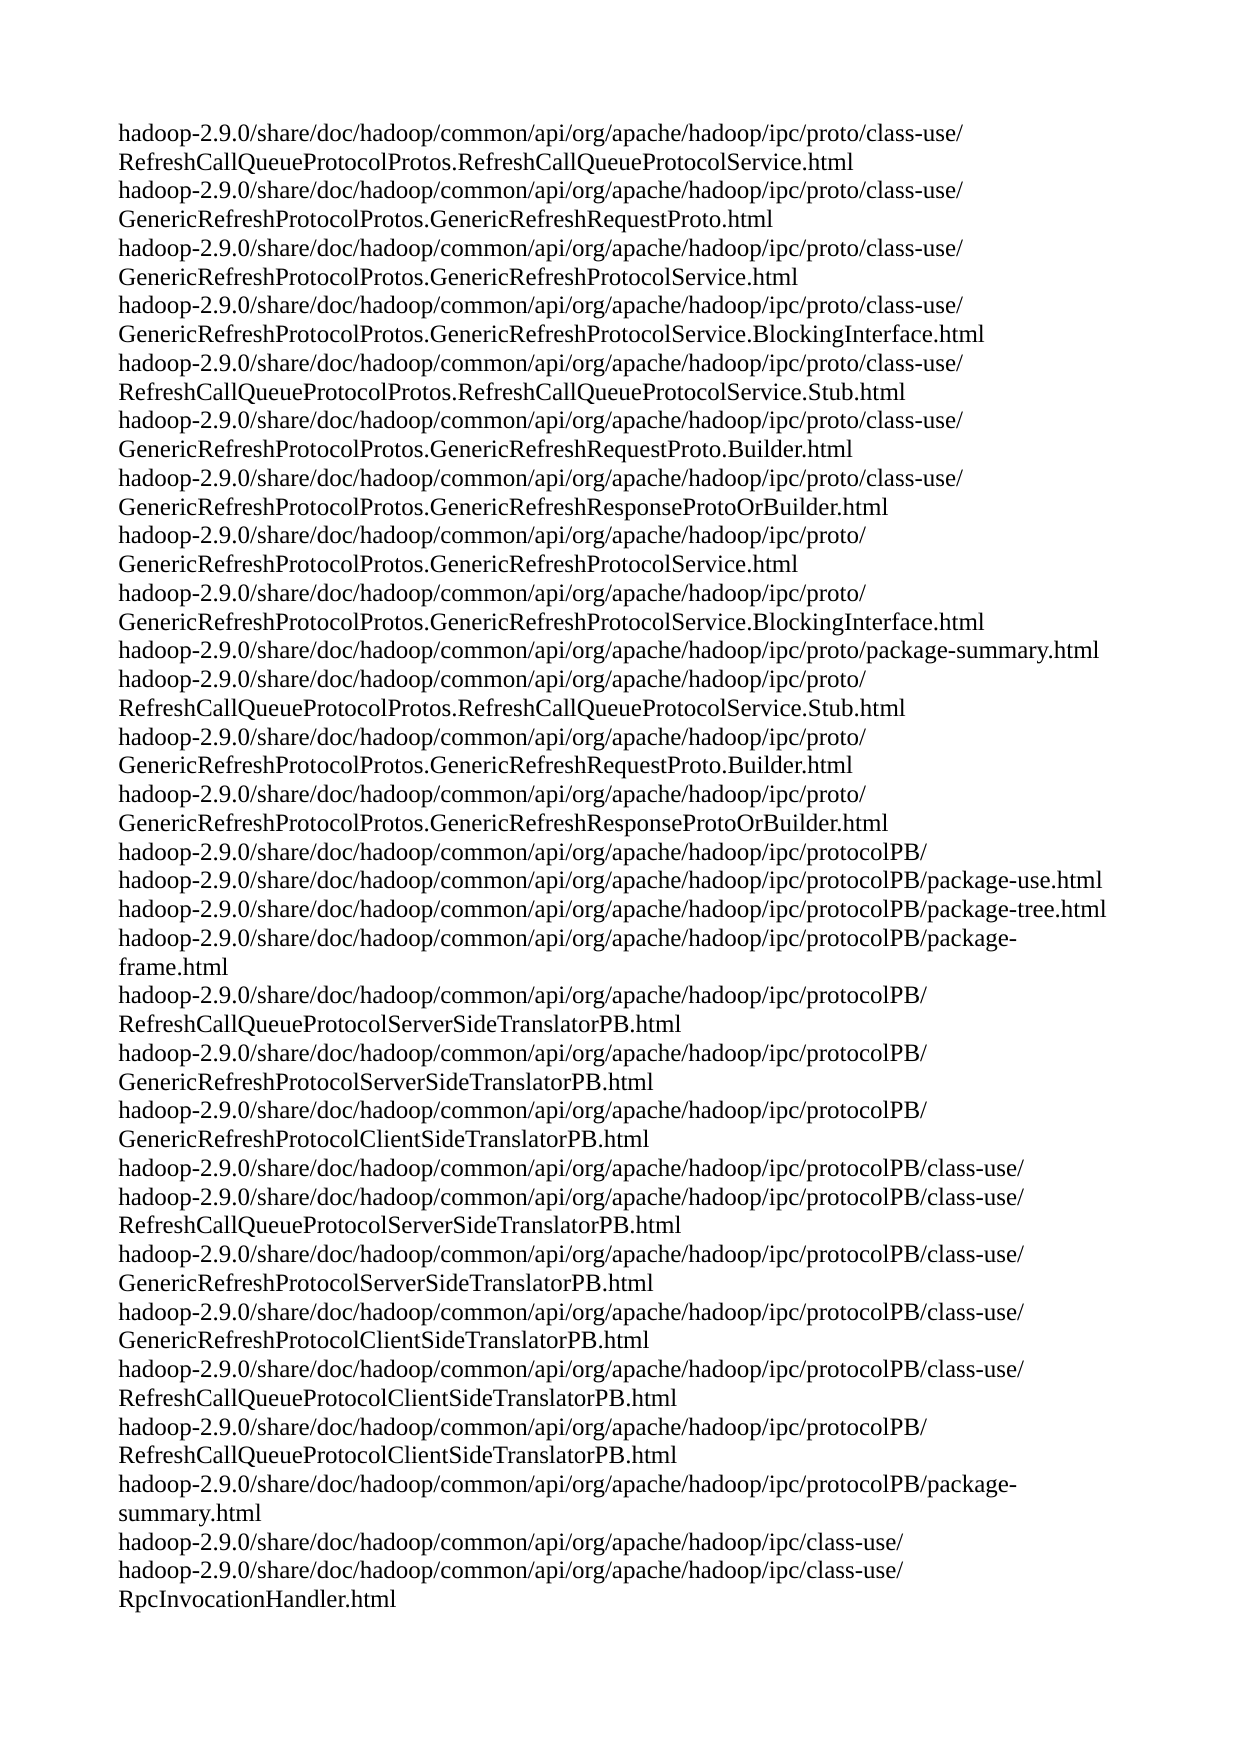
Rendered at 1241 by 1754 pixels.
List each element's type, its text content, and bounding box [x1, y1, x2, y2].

text hadoop-2.9.0/share/doc/hadoop/common/api/org/apache/hadoop/ipc/proto/class-use/RefreshCallQueueProtocolProtos.RefreshCallQueueProtocolService.Stub.html [118, 348, 1122, 406]
text hadoop-2.9.0/share/doc/hadoop/common/api/org/apache/hadoop/ipc/protocolPB/RefreshCallQueueProtocolClientSideTranslatorPB.html [118, 1412, 1122, 1469]
text hadoop-2.9.0/share/doc/hadoop/common/api/org/apache/hadoop/ipc/protocolPB/GenericRefreshProtocolClientSideTranslatorPB.html [118, 1096, 1122, 1153]
text hadoop-2.9.0/share/doc/hadoop/common/api/org/apache/hadoop/ipc/protocolPB/package-tree.html [118, 894, 1122, 923]
text hadoop-2.9.0/share/doc/hadoop/common/api/org/apache/hadoop/ipc/protocolPB/class-use/RefreshCallQueueProtocolServerSideTranslatorPB.html [118, 1182, 1122, 1239]
text hadoop-2.9.0/share/doc/hadoop/common/api/org/apache/hadoop/ipc/proto/package-summary.html [118, 636, 1122, 664]
text hadoop-2.9.0/share/doc/hadoop/common/api/org/apache/hadoop/ipc/protocolPB/class-use/RefreshCallQueueProtocolClientSideTranslatorPB.html [118, 1354, 1122, 1412]
text hadoop-2.9.0/share/doc/hadoop/common/api/org/apache/hadoop/ipc/protocolPB/package-use.html [118, 866, 1122, 894]
text hadoop-2.9.0/share/doc/hadoop/common/api/org/apache/hadoop/ipc/proto/class-use/GenericRefreshProtocolProtos.GenericRefreshProtocolService.html [118, 233, 1122, 291]
text hadoop-2.9.0/share/doc/hadoop/common/api/org/apache/hadoop/ipc/proto/class-use/GenericRefreshProtocolProtos.GenericRefreshRequestProto.html [118, 176, 1122, 233]
text hadoop-2.9.0/share/doc/hadoop/common/api/org/apache/hadoop/ipc/proto/GenericRefreshProtocolProtos.GenericRefreshProtocolService.html [118, 521, 1122, 578]
text hadoop-2.9.0/share/doc/hadoop/common/api/org/apache/hadoop/ipc/protocolPB/class-use/GenericRefreshProtocolServerSideTranslatorPB.html [118, 1239, 1122, 1297]
text hadoop-2.9.0/share/doc/hadoop/common/api/org/apache/hadoop/ipc/protocolPB/GenericRefreshProtocolServerSideTranslatorPB.html [118, 1038, 1122, 1096]
text hadoop-2.9.0/share/doc/hadoop/common/api/org/apache/hadoop/ipc/proto/class-use/RefreshCallQueueProtocolProtos.RefreshCallQueueProtocolService.html [118, 118, 1122, 176]
text hadoop-2.9.0/share/doc/hadoop/common/api/org/apache/hadoop/ipc/class-use/ [118, 1527, 1122, 1556]
text hadoop-2.9.0/share/doc/hadoop/common/api/org/apache/hadoop/ipc/protocolPB/RefreshCallQueueProtocolServerSideTranslatorPB.html [118, 981, 1122, 1038]
text hadoop-2.9.0/share/doc/hadoop/common/api/org/apache/hadoop/ipc/protocolPB/package-frame.html [118, 923, 1122, 981]
text hadoop-2.9.0/share/doc/hadoop/common/api/org/apache/hadoop/ipc/protocolPB/ [118, 837, 1122, 866]
text hadoop-2.9.0/share/doc/hadoop/common/api/org/apache/hadoop/ipc/class-use/RpcInvocationHandler.html [118, 1556, 1122, 1613]
text hadoop-2.9.0/share/doc/hadoop/common/api/org/apache/hadoop/ipc/proto/GenericRefreshProtocolProtos.GenericRefreshProtocolService.BlockingInterface.html [118, 578, 1122, 636]
text hadoop-2.9.0/share/doc/hadoop/common/api/org/apache/hadoop/ipc/protocolPB/class-use/GenericRefreshProtocolClientSideTranslatorPB.html [118, 1297, 1122, 1354]
text hadoop-2.9.0/share/doc/hadoop/common/api/org/apache/hadoop/ipc/proto/class-use/GenericRefreshProtocolProtos.GenericRefreshRequestProto.Builder.html [118, 406, 1122, 463]
text hadoop-2.9.0/share/doc/hadoop/common/api/org/apache/hadoop/ipc/proto/class-use/GenericRefreshProtocolProtos.GenericRefreshProtocolService.BlockingInterface.html [118, 291, 1122, 348]
text hadoop-2.9.0/share/doc/hadoop/common/api/org/apache/hadoop/ipc/proto/GenericRefreshProtocolProtos.GenericRefreshRequestProto.Builder.html [118, 722, 1122, 779]
text hadoop-2.9.0/share/doc/hadoop/common/api/org/apache/hadoop/ipc/proto/class-use/GenericRefreshProtocolProtos.GenericRefreshResponseProtoOrBuilder.html [118, 463, 1122, 521]
text hadoop-2.9.0/share/doc/hadoop/common/api/org/apache/hadoop/ipc/protocolPB/class-use/ [118, 1153, 1122, 1182]
text hadoop-2.9.0/share/doc/hadoop/common/api/org/apache/hadoop/ipc/proto/GenericRefreshProtocolProtos.GenericRefreshResponseProtoOrBuilder.html [118, 779, 1122, 837]
text hadoop-2.9.0/share/doc/hadoop/common/api/org/apache/hadoop/ipc/proto/RefreshCallQueueProtocolProtos.RefreshCallQueueProtocolService.Stub.html [118, 664, 1122, 722]
text hadoop-2.9.0/share/doc/hadoop/common/api/org/apache/hadoop/ipc/protocolPB/package-summary.html [118, 1469, 1122, 1527]
